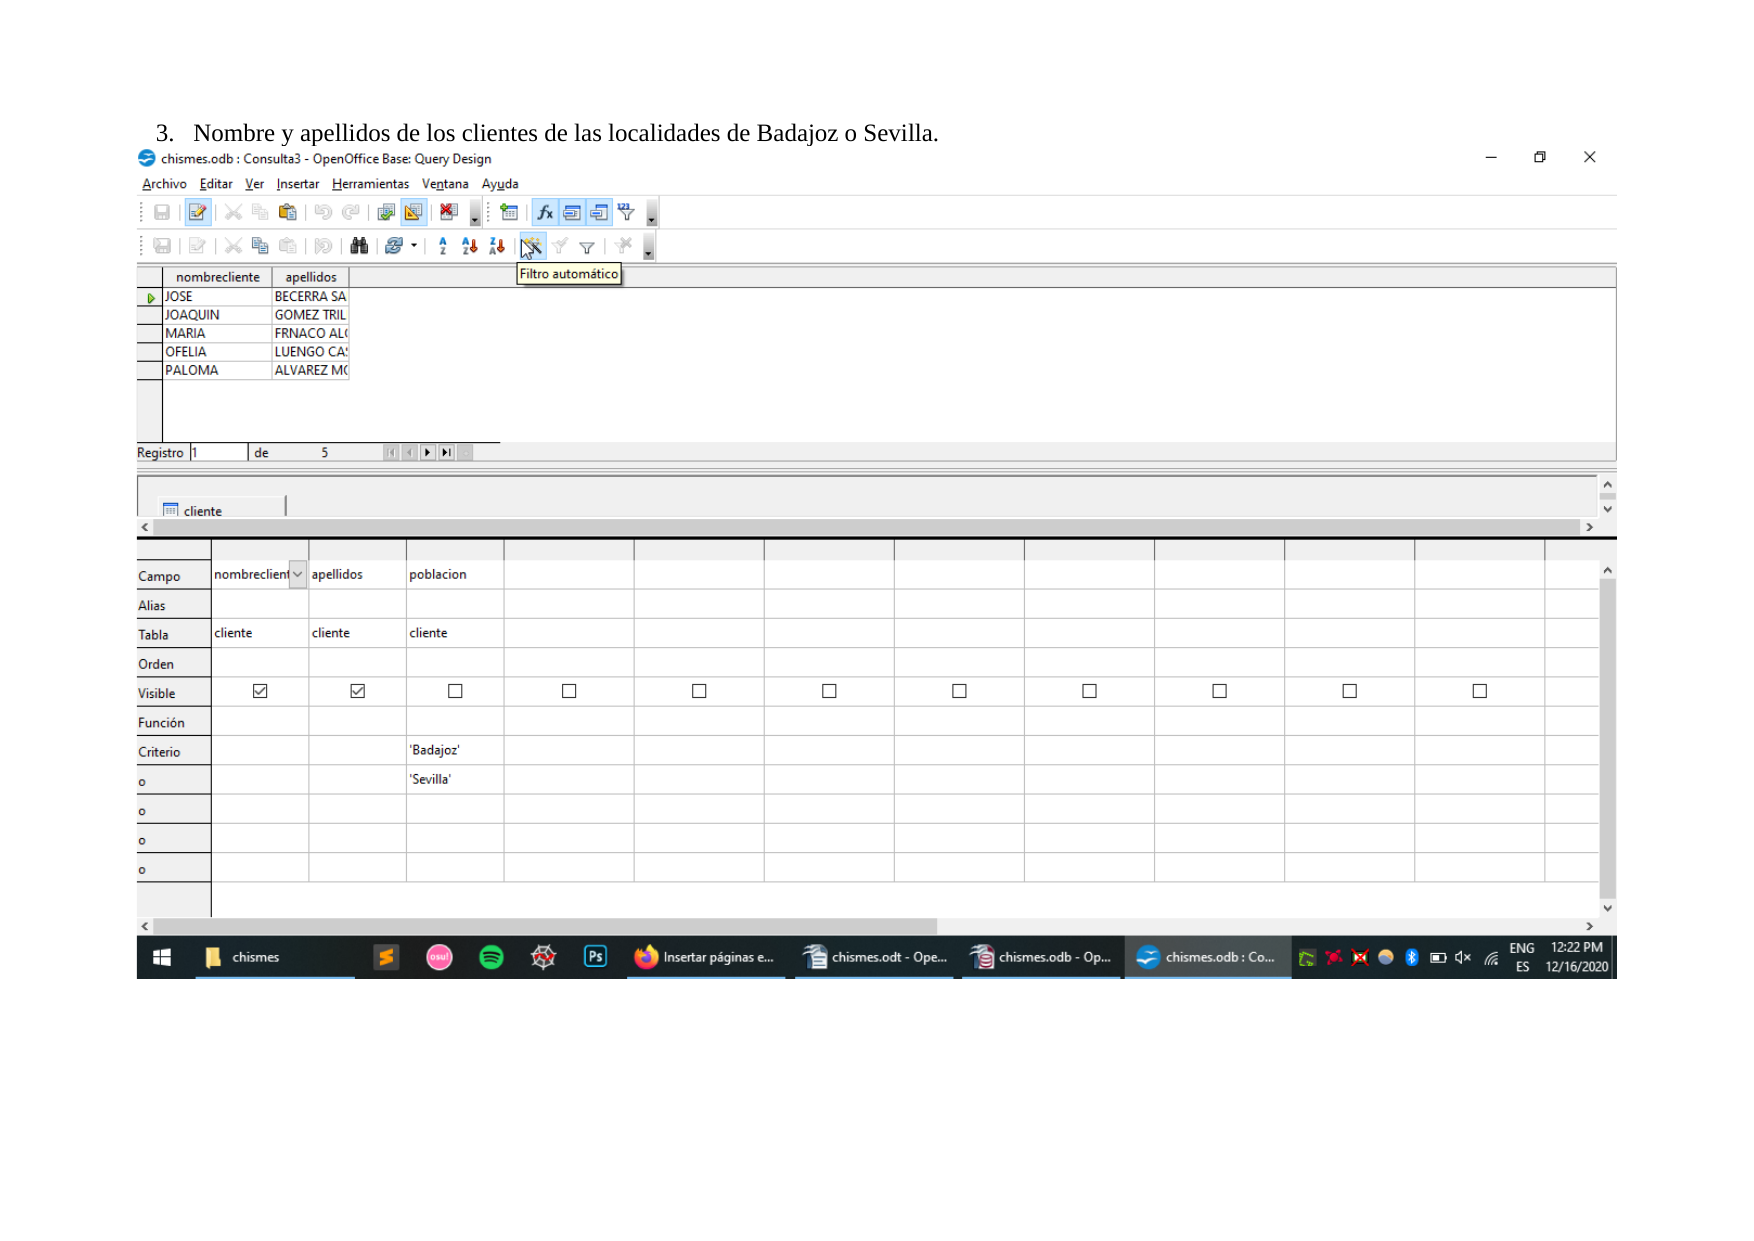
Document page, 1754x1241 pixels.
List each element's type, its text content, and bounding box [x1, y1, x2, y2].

picture [136, 146, 1617, 979]
list Nombre y apellidos de los clientes de las localidades de Badajoz o Sevilla. [156, 118, 1636, 147]
